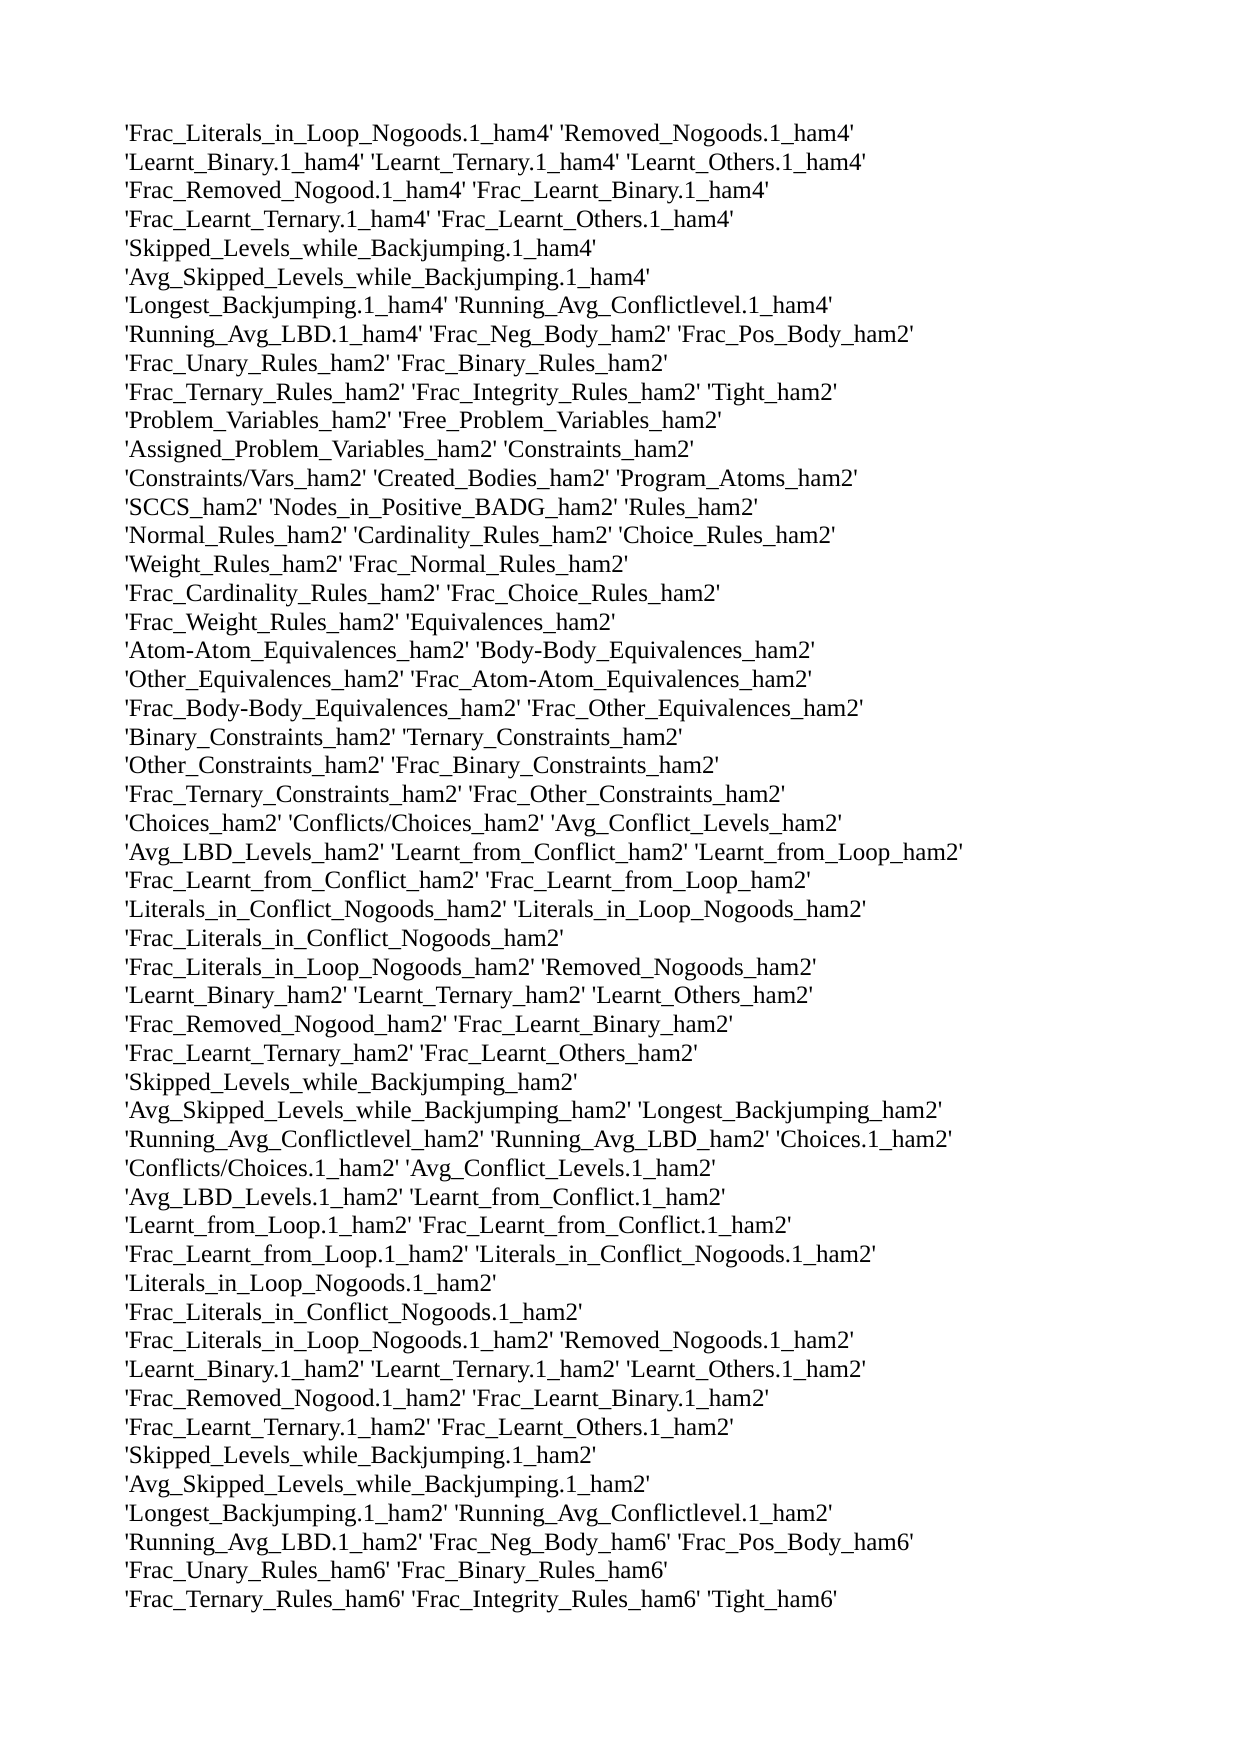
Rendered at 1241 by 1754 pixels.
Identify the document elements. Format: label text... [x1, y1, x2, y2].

text 'Frac_Unary_Rules_ham6' 'Frac_Binary_Rules_ham6' [118, 1556, 1122, 1584]
text 'Running_Avg_Conflictlevel_ham2' 'Running_Avg_LBD_ham2' 'Choices.1_ham2' [118, 1124, 1122, 1153]
text 'Longest_Backjumping.1_ham4' 'Running_Avg_Conflictlevel.1_ham4' [118, 291, 1122, 319]
text 'Avg_Skipped_Levels_while_Backjumping_ham2' 'Longest_Backjumping_ham2' [118, 1096, 1122, 1124]
text 'Avg_LBD_Levels.1_ham2' 'Learnt_from_Conflict.1_ham2' [118, 1182, 1122, 1211]
text 'Longest_Backjumping.1_ham2' 'Running_Avg_Conflictlevel.1_ham2' [118, 1498, 1122, 1527]
text 'Frac_Literals_in_Loop_Nogoods.1_ham4' 'Removed_Nogoods.1_ham4' [118, 118, 1122, 147]
text 'Skipped_Levels_while_Backjumping.1_ham2' [118, 1441, 1122, 1469]
text 'Frac_Learnt_Ternary.1_ham2' 'Frac_Learnt_Others.1_ham2' [118, 1412, 1122, 1441]
text 'Frac_Literals_in_Loop_Nogoods.1_ham2' 'Removed_Nogoods.1_ham2' [118, 1326, 1122, 1354]
text 'Learnt_Binary_ham2' 'Learnt_Ternary_ham2' 'Learnt_Others_ham2' [118, 981, 1122, 1009]
text 'Literals_in_Loop_Nogoods.1_ham2' [118, 1268, 1122, 1297]
text 'Assigned_Problem_Variables_ham2' 'Constraints_ham2' [118, 434, 1122, 463]
text 'Avg_LBD_Levels_ham2' 'Learnt_from_Conflict_ham2' 'Learnt_from_Loop_ham2' [118, 837, 1122, 866]
text 'Running_Avg_LBD.1_ham2' 'Frac_Neg_Body_ham6' 'Frac_Pos_Body_ham6' [118, 1527, 1122, 1556]
text 'Learnt_Binary.1_ham4' 'Learnt_Ternary.1_ham4' 'Learnt_Others.1_ham4' [118, 147, 1122, 176]
text 'Learnt_from_Loop.1_ham2' 'Frac_Learnt_from_Conflict.1_ham2' [118, 1211, 1122, 1239]
text 'Problem_Variables_ham2' 'Free_Problem_Variables_ham2' [118, 406, 1122, 434]
text 'Choices_ham2' 'Conflicts/Choices_ham2' 'Avg_Conflict_Levels_ham2' [118, 808, 1122, 837]
text 'Running_Avg_LBD.1_ham4' 'Frac_Neg_Body_ham2' 'Frac_Pos_Body_ham2' [118, 319, 1122, 348]
text 'Binary_Constraints_ham2' 'Ternary_Constraints_ham2' [118, 722, 1122, 751]
text 'Frac_Literals_in_Conflict_Nogoods.1_ham2' [118, 1297, 1122, 1326]
text 'Frac_Body-Body_Equivalences_ham2' 'Frac_Other_Equivalences_ham2' [118, 693, 1122, 722]
text 'Avg_Skipped_Levels_while_Backjumping.1_ham4' [118, 262, 1122, 291]
text 'Constraints/Vars_ham2' 'Created_Bodies_ham2' 'Program_Atoms_ham2' [118, 463, 1122, 492]
text 'Frac_Unary_Rules_ham2' 'Frac_Binary_Rules_ham2' [118, 348, 1122, 377]
text 'Avg_Skipped_Levels_while_Backjumping.1_ham2' [118, 1469, 1122, 1498]
text 'Frac_Literals_in_Loop_Nogoods_ham2' 'Removed_Nogoods_ham2' [118, 952, 1122, 981]
text 'Skipped_Levels_while_Backjumping.1_ham4' [118, 233, 1122, 262]
text 'Atom-Atom_Equivalences_ham2' 'Body-Body_Equivalences_ham2' [118, 636, 1122, 664]
text 'Frac_Removed_Nogood.1_ham4' 'Frac_Learnt_Binary.1_ham4' [118, 176, 1122, 204]
text 'Skipped_Levels_while_Backjumping_ham2' [118, 1067, 1122, 1096]
text 'SCCS_ham2' 'Nodes_in_Positive_BADG_ham2' 'Rules_ham2' [118, 492, 1122, 521]
text 'Literals_in_Conflict_Nogoods_ham2' 'Literals_in_Loop_Nogoods_ham2' [118, 894, 1122, 923]
text 'Frac_Weight_Rules_ham2' 'Equivalences_ham2' [118, 607, 1122, 636]
text 'Conflicts/Choices.1_ham2' 'Avg_Conflict_Levels.1_ham2' [118, 1153, 1122, 1182]
text 'Weight_Rules_ham2' 'Frac_Normal_Rules_ham2' [118, 549, 1122, 578]
text 'Other_Equivalences_ham2' 'Frac_Atom-Atom_Equivalences_ham2' [118, 664, 1122, 693]
text 'Frac_Literals_in_Conflict_Nogoods_ham2' [118, 923, 1122, 952]
text 'Normal_Rules_ham2' 'Cardinality_Rules_ham2' 'Choice_Rules_ham2' [118, 521, 1122, 549]
text 'Frac_Ternary_Rules_ham2' 'Frac_Integrity_Rules_ham2' 'Tight_ham2' [118, 377, 1122, 406]
text 'Frac_Learnt_from_Loop.1_ham2' 'Literals_in_Conflict_Nogoods.1_ham2' [118, 1239, 1122, 1268]
text 'Frac_Learnt_from_Conflict_ham2' 'Frac_Learnt_from_Loop_ham2' [118, 866, 1122, 894]
text 'Other_Constraints_ham2' 'Frac_Binary_Constraints_ham2' [118, 751, 1122, 779]
text 'Frac_Ternary_Rules_ham6' 'Frac_Integrity_Rules_ham6' 'Tight_ham6' [118, 1584, 1122, 1613]
text 'Frac_Removed_Nogood.1_ham2' 'Frac_Learnt_Binary.1_ham2' [118, 1383, 1122, 1412]
text 'Frac_Cardinality_Rules_ham2' 'Frac_Choice_Rules_ham2' [118, 578, 1122, 607]
text 'Frac_Learnt_Ternary.1_ham4' 'Frac_Learnt_Others.1_ham4' [118, 204, 1122, 233]
text 'Frac_Ternary_Constraints_ham2' 'Frac_Other_Constraints_ham2' [118, 779, 1122, 808]
text 'Frac_Learnt_Ternary_ham2' 'Frac_Learnt_Others_ham2' [118, 1038, 1122, 1067]
text 'Frac_Removed_Nogood_ham2' 'Frac_Learnt_Binary_ham2' [118, 1009, 1122, 1038]
text 'Learnt_Binary.1_ham2' 'Learnt_Ternary.1_ham2' 'Learnt_Others.1_ham2' [118, 1354, 1122, 1383]
